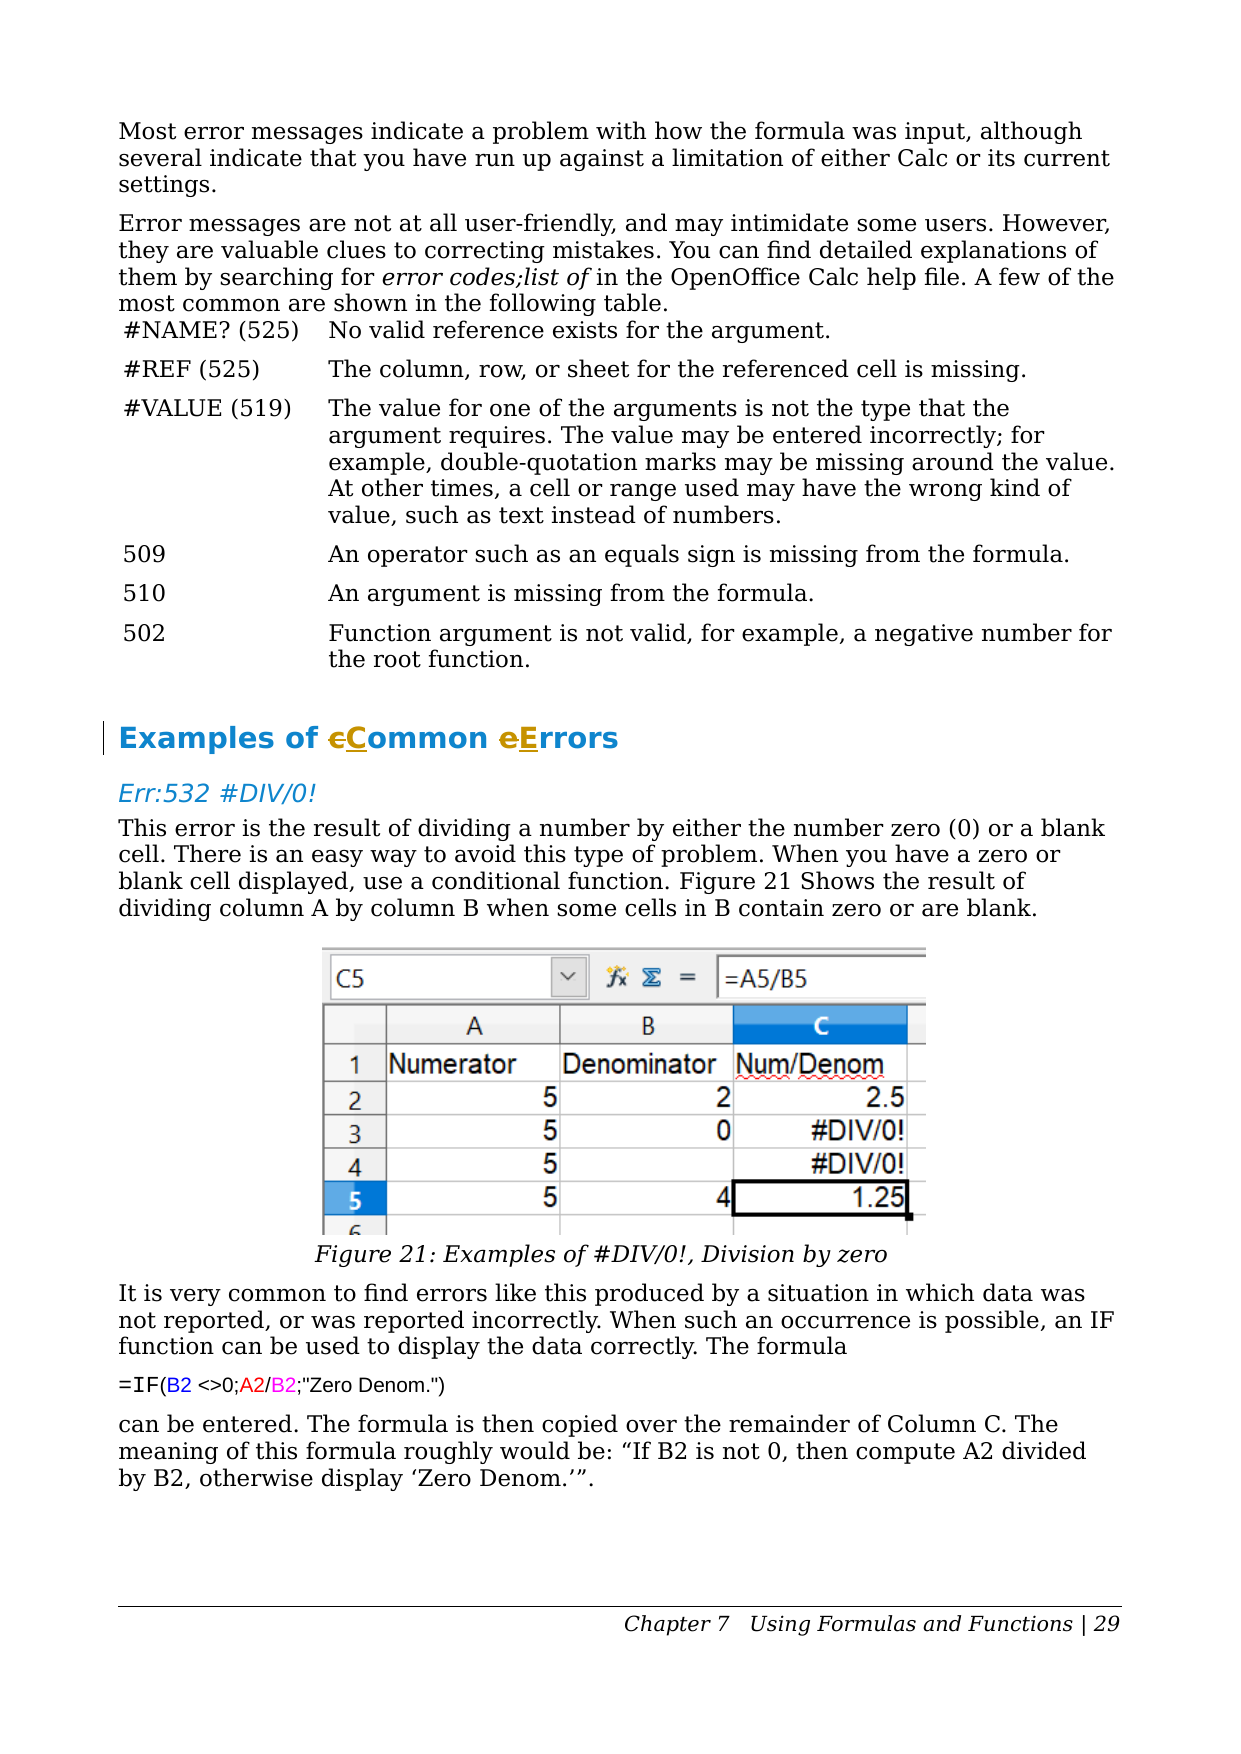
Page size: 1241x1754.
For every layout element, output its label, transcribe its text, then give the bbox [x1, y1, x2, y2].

table_cell 509 [122, 541, 328, 581]
picture [322, 946, 926, 1235]
table_cell #REF (525) [122, 356, 328, 396]
table_cell Function argument is not valid, for example, a negative number for the root function. [328, 620, 1122, 686]
subtitle Err:532 #DIV/0! [118, 779, 1122, 808]
text Error messages are not at all user-friendly, and may intimidate some users. However, they are valuable clues to correcting mistakes. You can find detailed explanations of them by searching for error codes;list of in the OpenOffice Calc help file. A few of the most common are shown in the following table. [118, 211, 1122, 317]
table_cell An operator such as an equals sign is missing from the formula. [328, 541, 1122, 581]
table_cell 510 [122, 581, 328, 620]
text =IF(B2 <>0;A2/B2;"Zero Denom.") [118, 1373, 1122, 1399]
table_header No valid reference exists for the argument. [328, 317, 1122, 356]
table_cell The value for one of the arguments is not the type that the argument requires. The value may be entered incorrectly; for example, double-quotation marks may be missing around the value. At other times, a cell or range used may have the wrong kind of value, such as text instead of numbers. [328, 396, 1122, 541]
table_cell 502 [122, 620, 328, 686]
table_cell An argument is missing from the formula. [328, 581, 1122, 620]
table_header #NAME? (525) [122, 317, 328, 356]
text Figure 21: Examples of #DIV/0!, Division by zero [315, 1241, 925, 1268]
text can be entered. The formula is then copied over the remainder of Column C. The meaning of this formula roughly would be: “If B2 is not 0, then compute A2 divided by B2, otherwise display ‘Zero Denom.’”. [118, 1412, 1122, 1492]
text Most error messages indicate a problem with how the formula was input, although several indicate that you have run up against a limitation of either Calc or its current settings. [118, 118, 1122, 198]
text It is very common to find errors like this produced by a situation in which data was not reported, or was reported incorrectly. When such an occurrence is possible, an IF function can be used to display the data correctly. The formula [118, 1280, 1122, 1360]
table_cell The column, row, or sheet for the referenced cell is missing. [328, 356, 1122, 396]
subtitle Examples of Common Errors [118, 721, 1122, 755]
text This error is the result of dividing a number by either the number zero (0) or a blank cell. There is an easy way to avoid this type of problem. When you have a zero or blank cell displayed, use a conditional function. Figure 21 Shows the result of dividing column A by column B when some cells in B contain zero or are blank. [118, 815, 1122, 921]
table_cell #VALUE (519) [122, 396, 328, 541]
